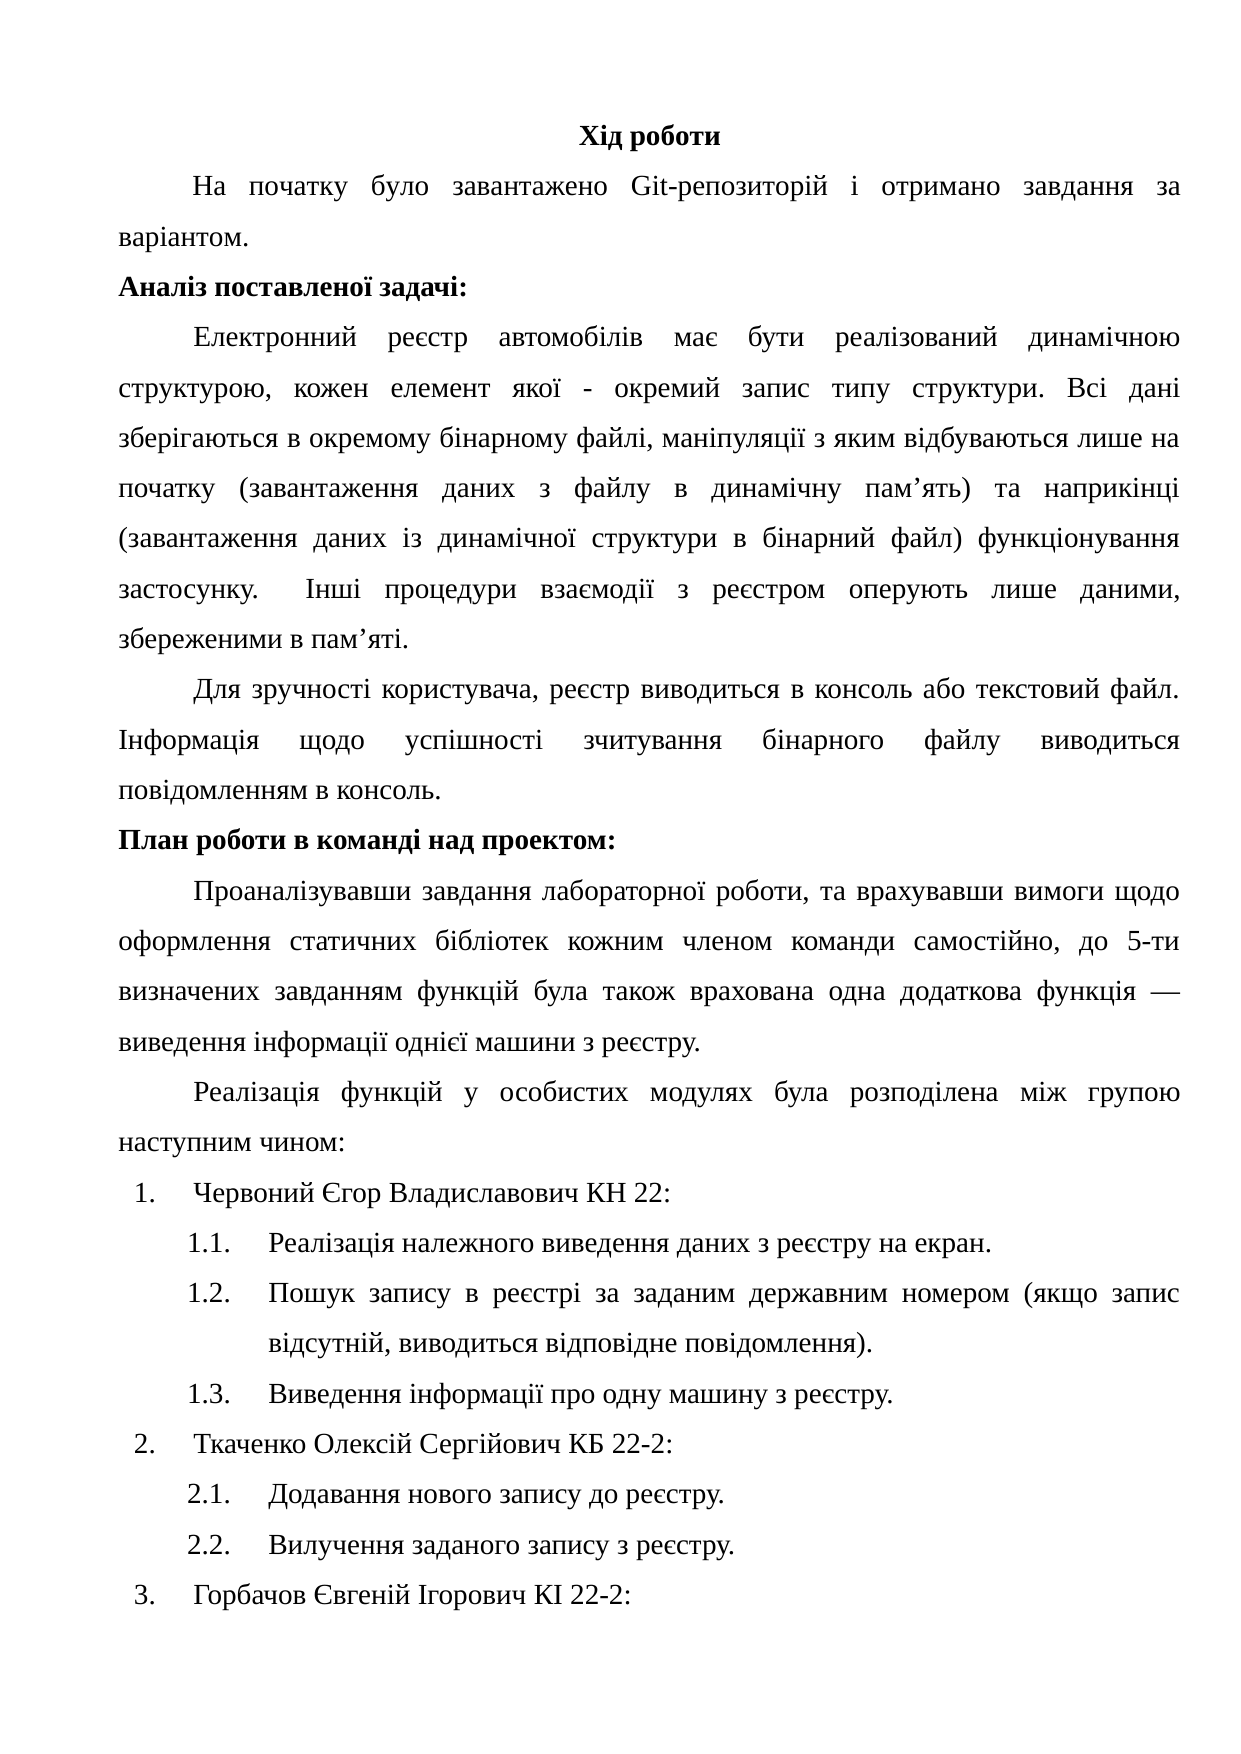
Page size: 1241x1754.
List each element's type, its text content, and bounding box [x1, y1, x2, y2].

text Аналіз поставленої задачі: [118, 269, 1181, 303]
text Для зручності користувача, реєстр виводиться в консоль або текстовий файл. Інформація щодо успішності зчитування бінарного файлу виводиться повідомленням в консоль. [118, 672, 1181, 806]
list Вилучення заданого запису з реєстру. [231, 1527, 1181, 1560]
list Виведення інформації про одну машину з реєстру. [231, 1376, 1181, 1409]
list Горбачов Євгеній Ігорович КІ 22-2: [156, 1577, 1181, 1611]
text Проаналізувавши завдання лабораторної роботи, та врахувавши вимоги щодо оформлення статичних бібліотек кожним членом команди самостійно, до 5-ти визначених завданням функцій була також врахована одна додаткова функція — виведення інформації однієї машини з реєстру. [118, 873, 1181, 1057]
text На початку було завантажено Git-репозиторій і отримано завдання за варіантом. [118, 168, 1181, 252]
text План роботи в команді над проектом: [118, 822, 1181, 856]
list Додавання нового запису до реєстру. [231, 1477, 1181, 1510]
list Реалізація належного виведення даних з реєстру на екран. [231, 1225, 1181, 1258]
list Червоний Єгор Владиславович КН 22: [156, 1175, 1181, 1208]
text Реалізація функцій у особистих модулях була розподілена між групою наступним чином: [118, 1074, 1181, 1158]
list Ткаченко Олексій Сергійович КБ 22-2: [156, 1426, 1181, 1460]
text Хід роботи [118, 118, 1181, 152]
text Електронний реєстр автомобілів має бути реалізований динамічною структурою, кожен елемент якої - окремий запис типу структури. Всі дані зберігаються в окремому бінарному файлі, маніпуляції з яким відбуваються лише на початку (завантаження даних з файлу в динамічну пам’ять) та наприкінці (завантаження даних із динамічної структури в бінарний файл) функціонування застосунку. Інші процедури взаємодії з реєстром оперують лише даними, збереженими в пам’яті. [118, 319, 1181, 655]
list Пошук запису в реєстрі за заданим державним номером (якщо запис відсутній, виводиться відповідне повідомлення). [231, 1275, 1181, 1359]
